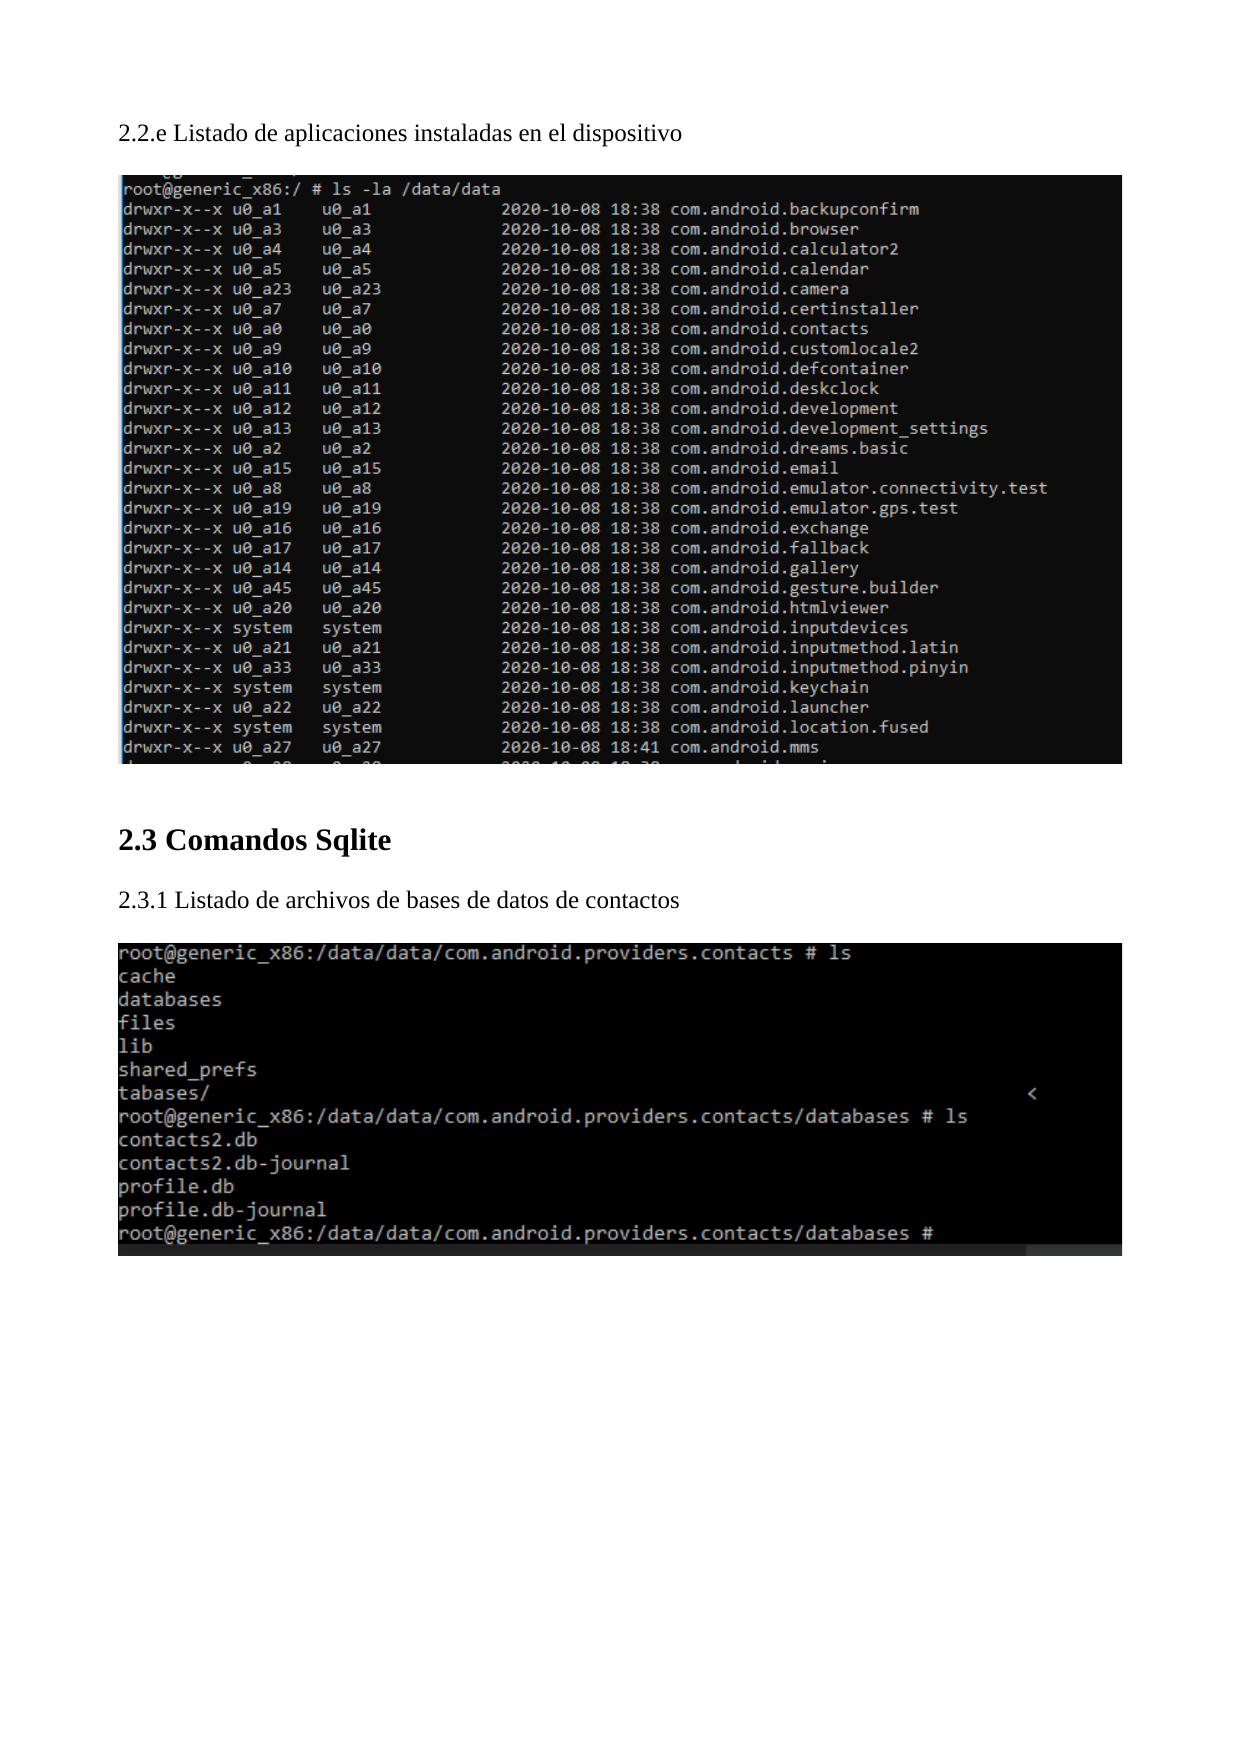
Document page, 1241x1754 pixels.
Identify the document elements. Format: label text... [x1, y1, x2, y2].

text 2.3.1 Listado de archivos de bases de datos de contactos [118, 886, 1122, 914]
text 2.3 Comandos Sqlite [118, 821, 1122, 857]
text 2.2.e Listado de aplicaciones instaladas en el dispositivo [118, 118, 1122, 147]
